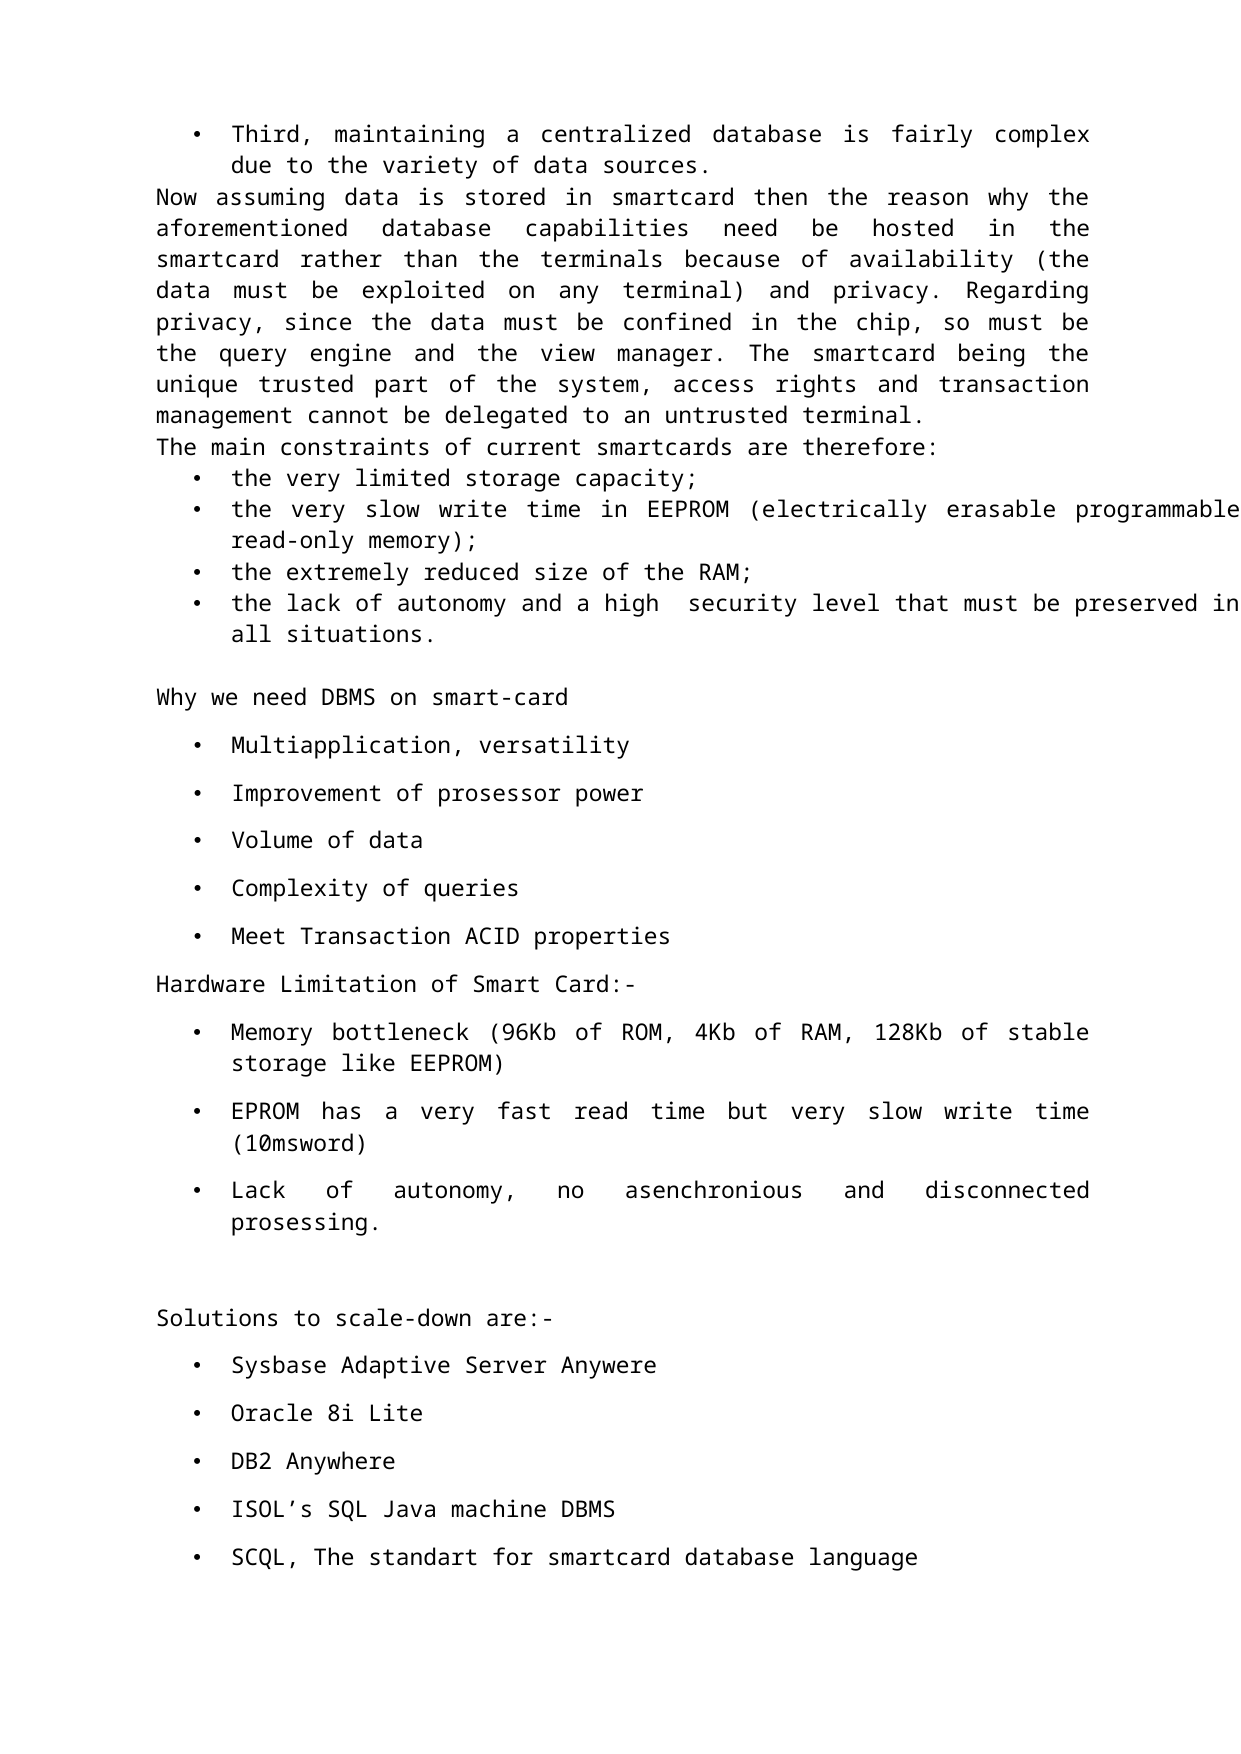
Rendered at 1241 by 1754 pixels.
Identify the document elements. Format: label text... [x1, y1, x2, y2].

list Memory bottleneck (96Kb of ROM, 4Kb of RAM, 128Kb of stable storage like EEPROM) [193, 1016, 1090, 1078]
list the lack of autonomy and a high security level that must be preserved in all situations. [193, 587, 1240, 649]
list EPROM has a very fast read time but very slow write time (10msword) [193, 1095, 1090, 1158]
list Volume of data [193, 824, 1240, 856]
text The main constraints of current smartcards are therefore: [156, 431, 1090, 462]
text Solutions to scale-down are:- [156, 1301, 1090, 1333]
list DB2 Anywhere [193, 1445, 1240, 1476]
list Lack of autonomy, no asenchronious and disconnected prosessing. [193, 1174, 1090, 1237]
list the very slow write time in EEPROM (electrically erasable programmable read-only memory); [193, 493, 1240, 556]
text Hardware Limitation of Smart Card:- [156, 968, 1240, 999]
list Meet Transaction ACID properties [193, 920, 1240, 951]
list ISOL’s SQL Java machine DBMS [193, 1493, 1240, 1524]
list the extremely reduced size of the RAM; [193, 556, 1240, 587]
text Why we need DBMS on smart-card [156, 681, 1090, 712]
list Complexity of queries [193, 872, 1240, 903]
list SCQL, The standart for smartcard database language [193, 1541, 1240, 1572]
list Improvement of prosessor power [193, 776, 1240, 808]
list Sysbase Adaptive Server Anywere [193, 1349, 1240, 1381]
list Multiapplication, versatility [193, 728, 1240, 760]
list Oracle 8i Lite [193, 1397, 1240, 1428]
list the very limited storage capacity; [193, 462, 1240, 493]
list Now assuming data is stored in smartcard then the reason why the aforementioned database capabilities need be hosted in the smartcard rather than the terminals because of availability (the data must be exploited on any terminal) and privacy. Regarding privacy, since the data must be confined in the chip, so must be the query engine and the view manager. The smartcard being the unique trusted part of the system, access rights and transaction management cannot be delegated to an untrusted terminal. [156, 181, 1090, 431]
list Third, maintaining a centralized database is fairly complex due to the variety of data sources. [193, 118, 1090, 181]
